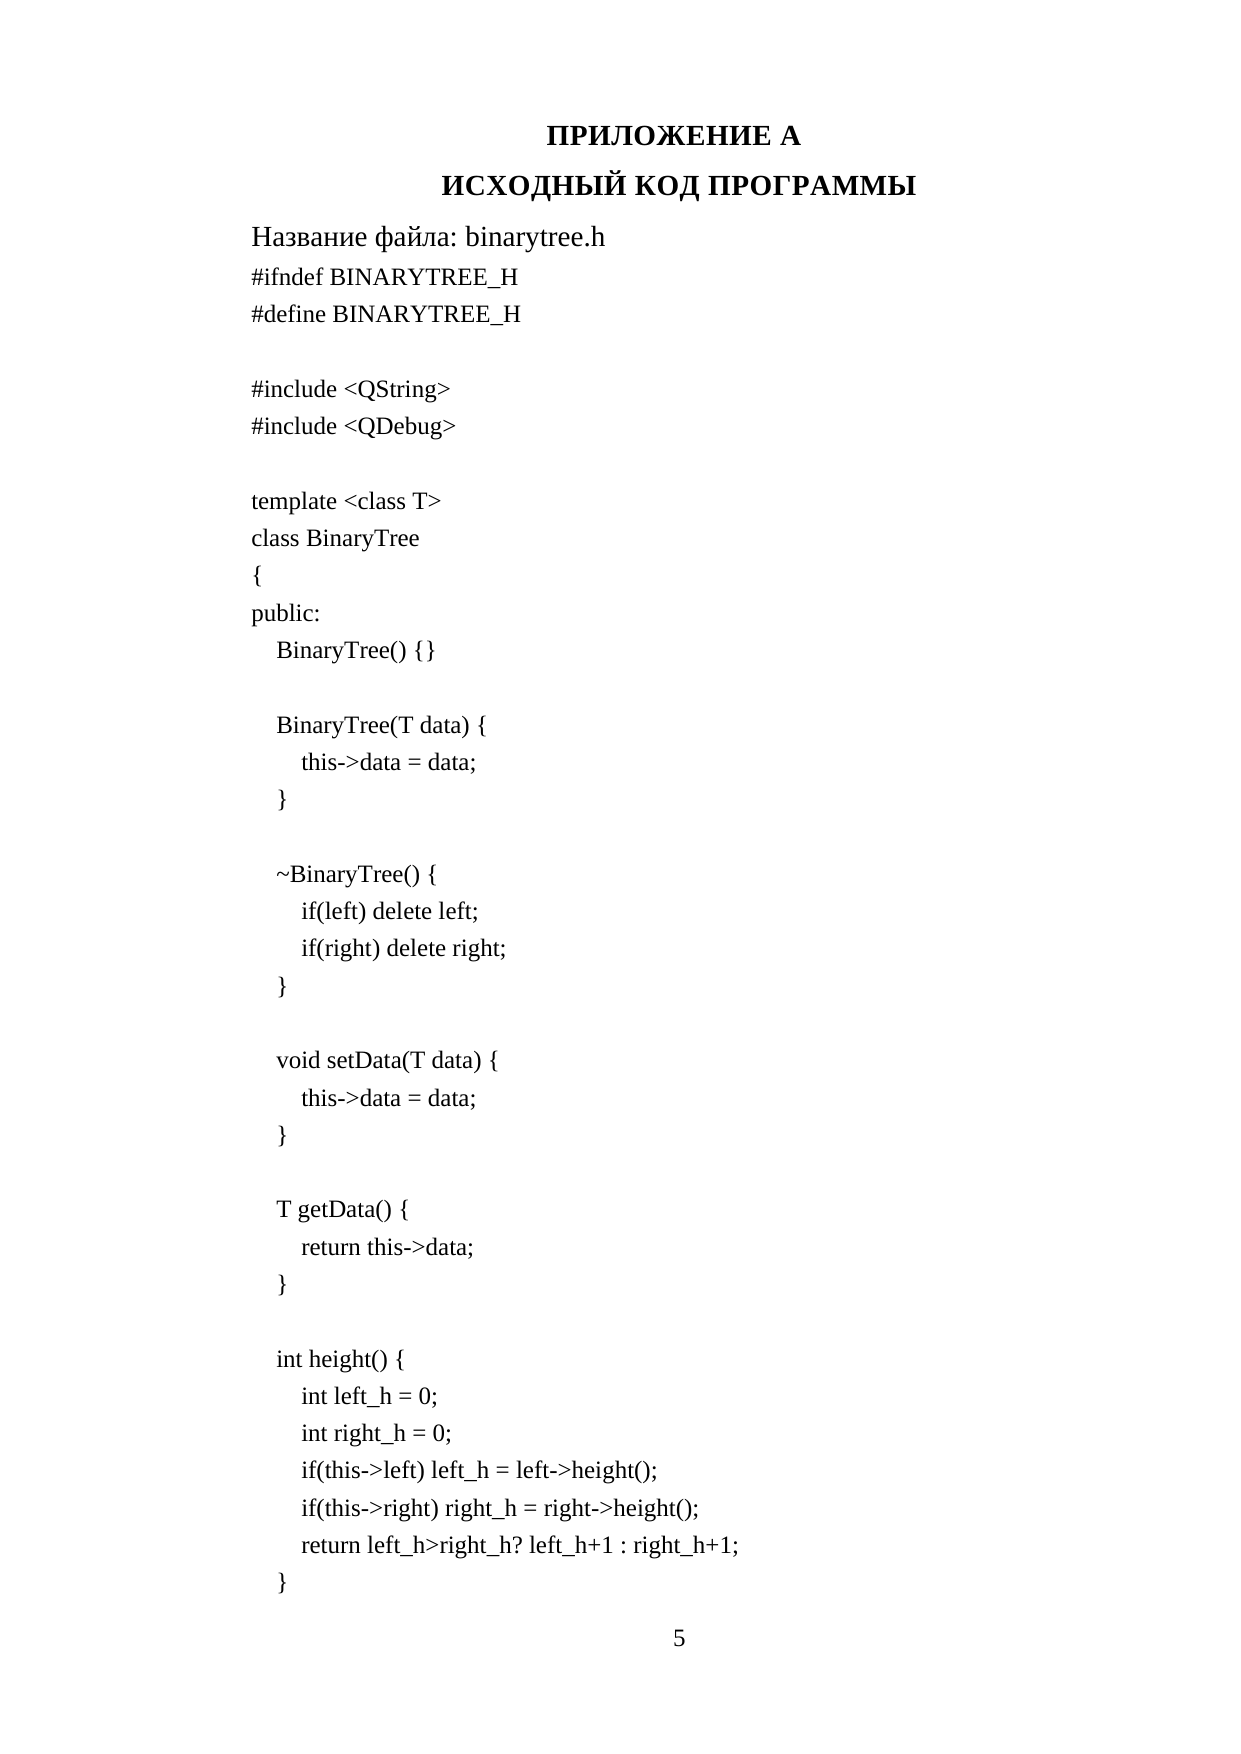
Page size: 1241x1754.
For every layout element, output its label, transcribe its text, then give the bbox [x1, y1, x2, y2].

text #include <QString> [177, 374, 1181, 403]
text void setData(T data) { [177, 1045, 1181, 1074]
text if(this->right) right_h = right->height(); [177, 1493, 1181, 1522]
text return left_h>right_h? left_h+1 : right_h+1; [177, 1530, 1181, 1559]
text ~BinaryTree() { [177, 859, 1181, 888]
text int height() { [177, 1344, 1181, 1372]
text if(this->left) left_h = left->height(); [177, 1456, 1181, 1484]
text class BinaryTree [177, 523, 1181, 552]
text Приложение А [473, 118, 1181, 152]
text if(left) delete left; [177, 896, 1181, 925]
text int right_h = 0; [177, 1418, 1181, 1447]
text #ifndef BINARYTREE_H [177, 262, 1181, 291]
text this->data = data; [177, 1083, 1181, 1111]
text return this->data; [177, 1232, 1181, 1261]
text #define BINARYTREE_H [177, 299, 1181, 328]
text #include <QDebug> [177, 411, 1181, 440]
text } [177, 971, 1181, 999]
text if(right) delete right; [177, 933, 1181, 962]
text int left_h = 0; [177, 1381, 1181, 1410]
text } [177, 1269, 1181, 1298]
text { [177, 561, 1181, 589]
text исходный код программы [177, 168, 1181, 202]
text T getData() { [177, 1194, 1181, 1223]
text this->data = data; [177, 747, 1181, 776]
text BinaryTree() {} [177, 635, 1181, 664]
text public: [177, 598, 1181, 627]
text } [177, 784, 1181, 813]
text BinaryTree(T data) { [177, 710, 1181, 738]
text } [177, 1120, 1181, 1149]
text Название файла: binarytree.h [177, 219, 1181, 252]
text template <class T> [177, 486, 1181, 515]
text } [177, 1567, 1181, 1596]
